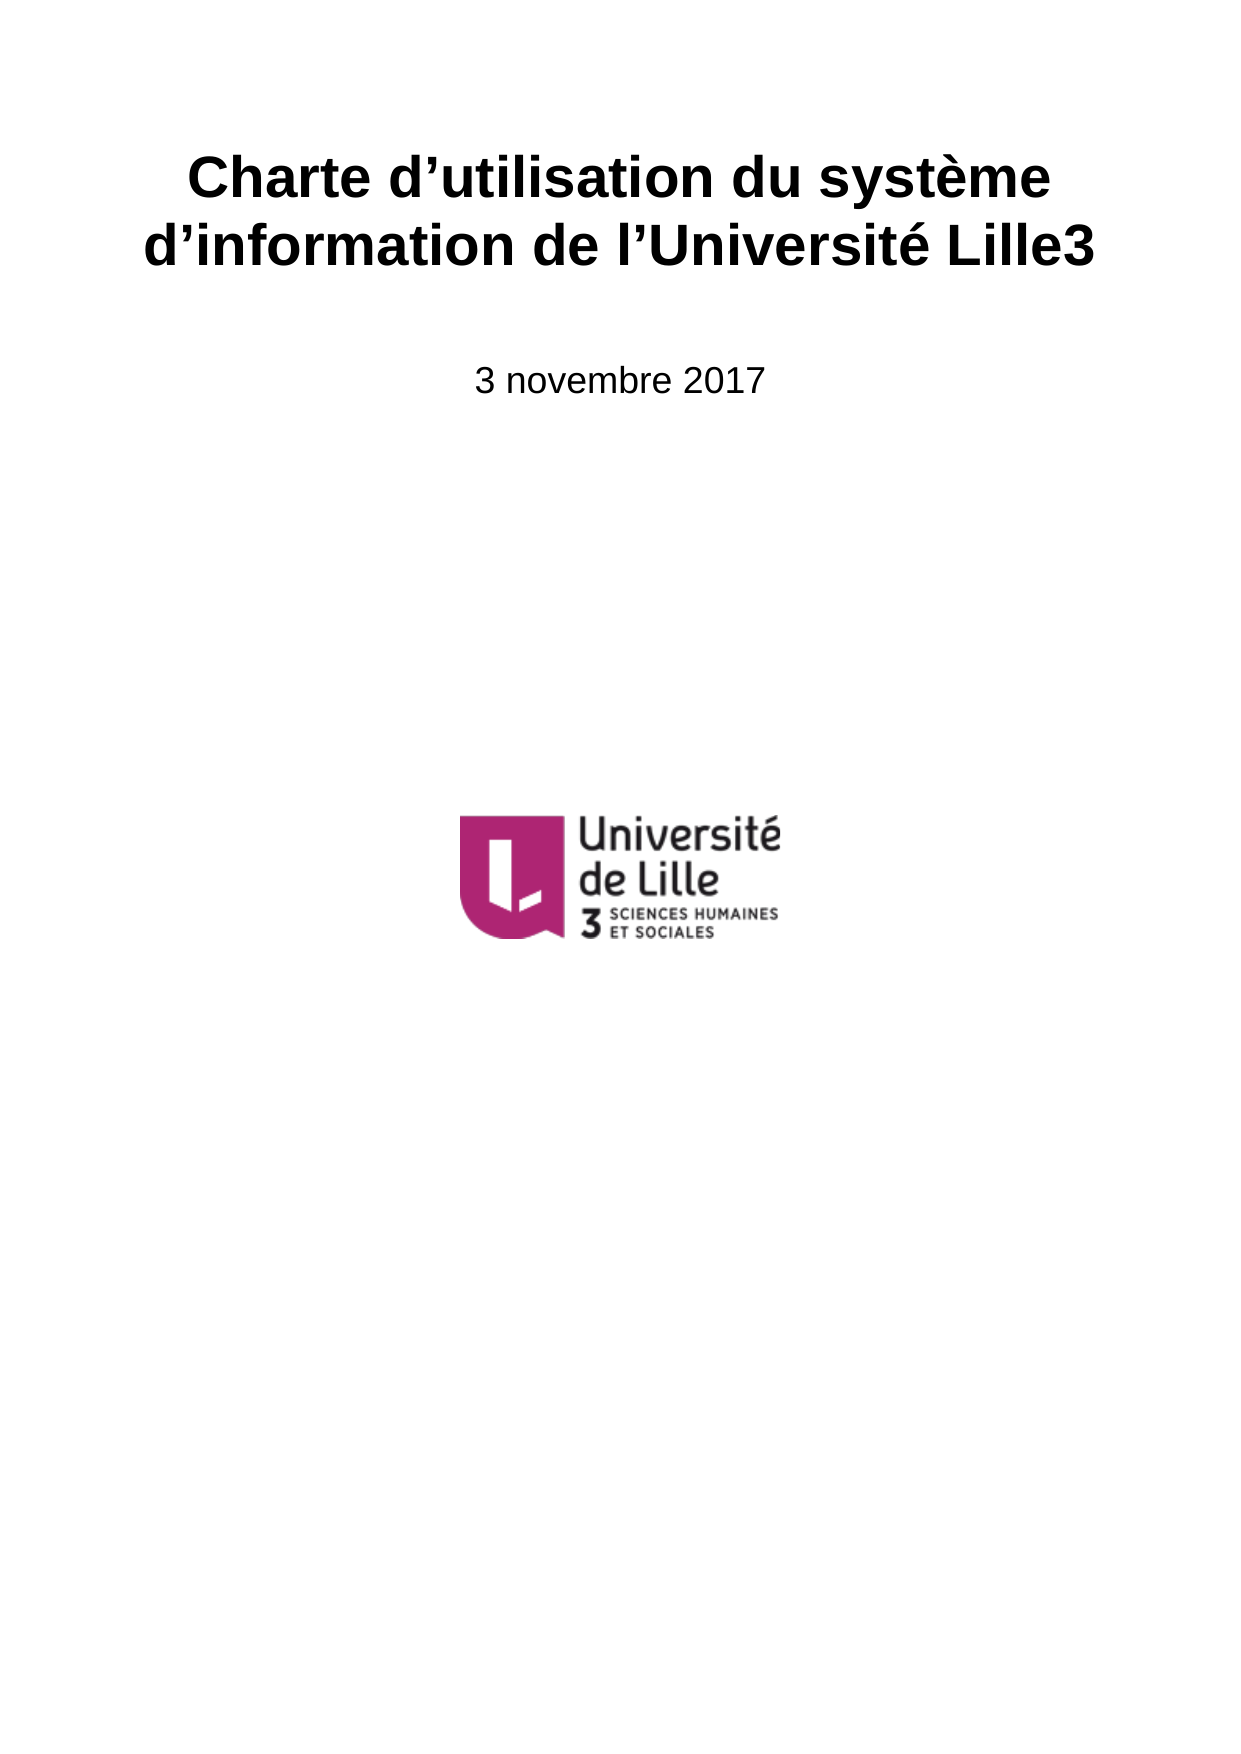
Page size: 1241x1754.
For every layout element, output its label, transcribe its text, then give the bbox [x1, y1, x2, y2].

subtitle 3 novembre 2017 [118, 358, 1122, 401]
title Charte d’utilisation du système d’information de l’Université Lille3 [118, 143, 1122, 277]
picture [460, 815, 781, 939]
